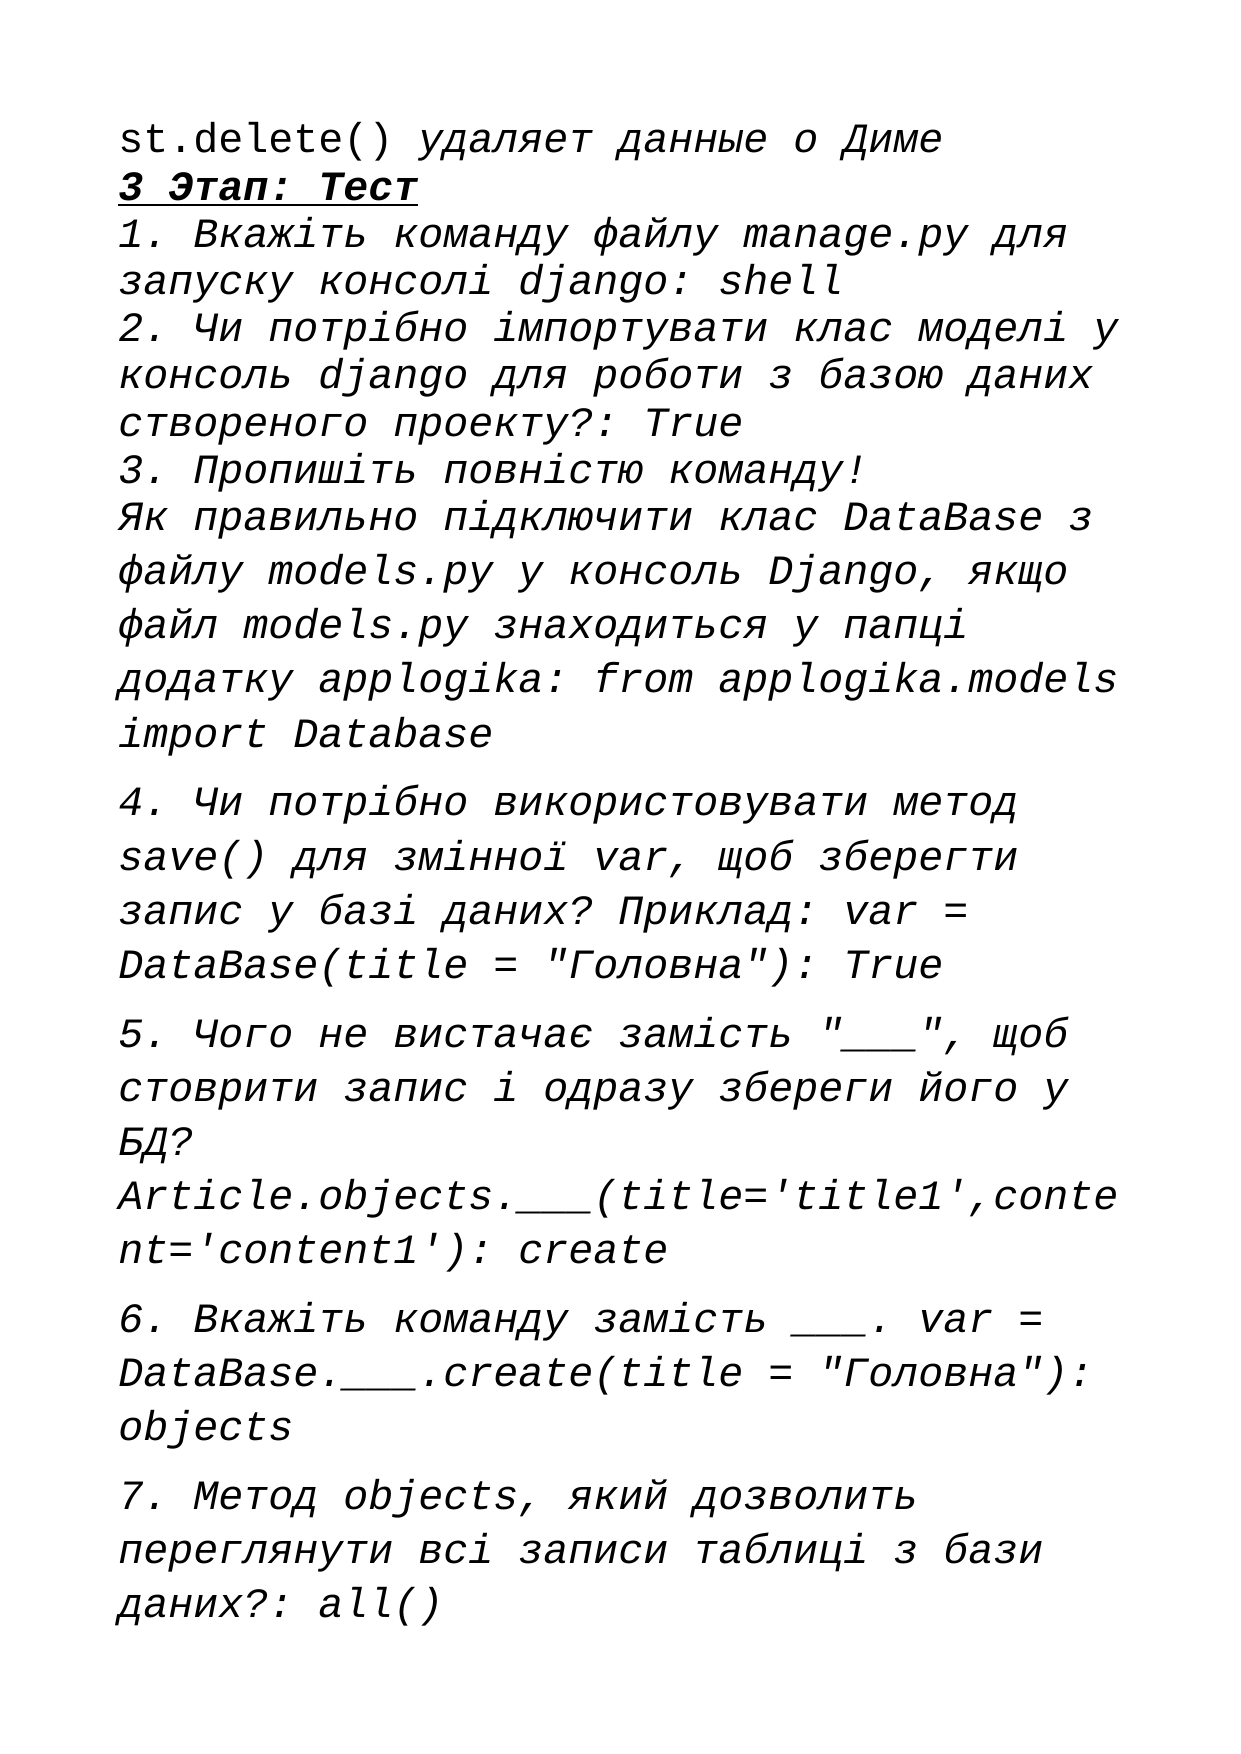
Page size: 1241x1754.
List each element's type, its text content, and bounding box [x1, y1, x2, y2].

text 3. Пропишіть повністю команду! [118, 448, 1122, 496]
text Як правильно підключити клас DataBase з файлу models.py у консоль Django, якщо файл models.py знаходиться у папці додатку applogika: from applogika.models import Database [118, 496, 1122, 759]
text 7. Метод objects, який дозволить переглянути всі записи таблиці з бази даних?: all() [118, 1475, 1122, 1630]
text 3 Этап: Тест [118, 165, 1122, 212]
text 6. Вкажіть команду замість ___. var = DataBase.___.create(title = "Головна"): objects [118, 1298, 1122, 1453]
text st.delete() удаляет данные о Диме [118, 118, 1122, 165]
text 1. Вкажіть команду файлу manage.py для запуску консолі django: shell [118, 212, 1122, 307]
text 2. Чи потрібно імпортувати клас моделі у консоль django для роботи з базою даних створеного проекту?: True [118, 307, 1122, 448]
text 4. Чи потрібно використовувати метод save() для змінної var, щоб зберегти запис у базі даних? Приклад: var = DataBase(title = "Головна"): True [118, 781, 1122, 991]
text 5. Чого не вистачає замість "___", щоб стоврити запис і одразу збереги його у БД? Article.objects.___(title='title1',content='content1'): create [118, 1012, 1122, 1276]
